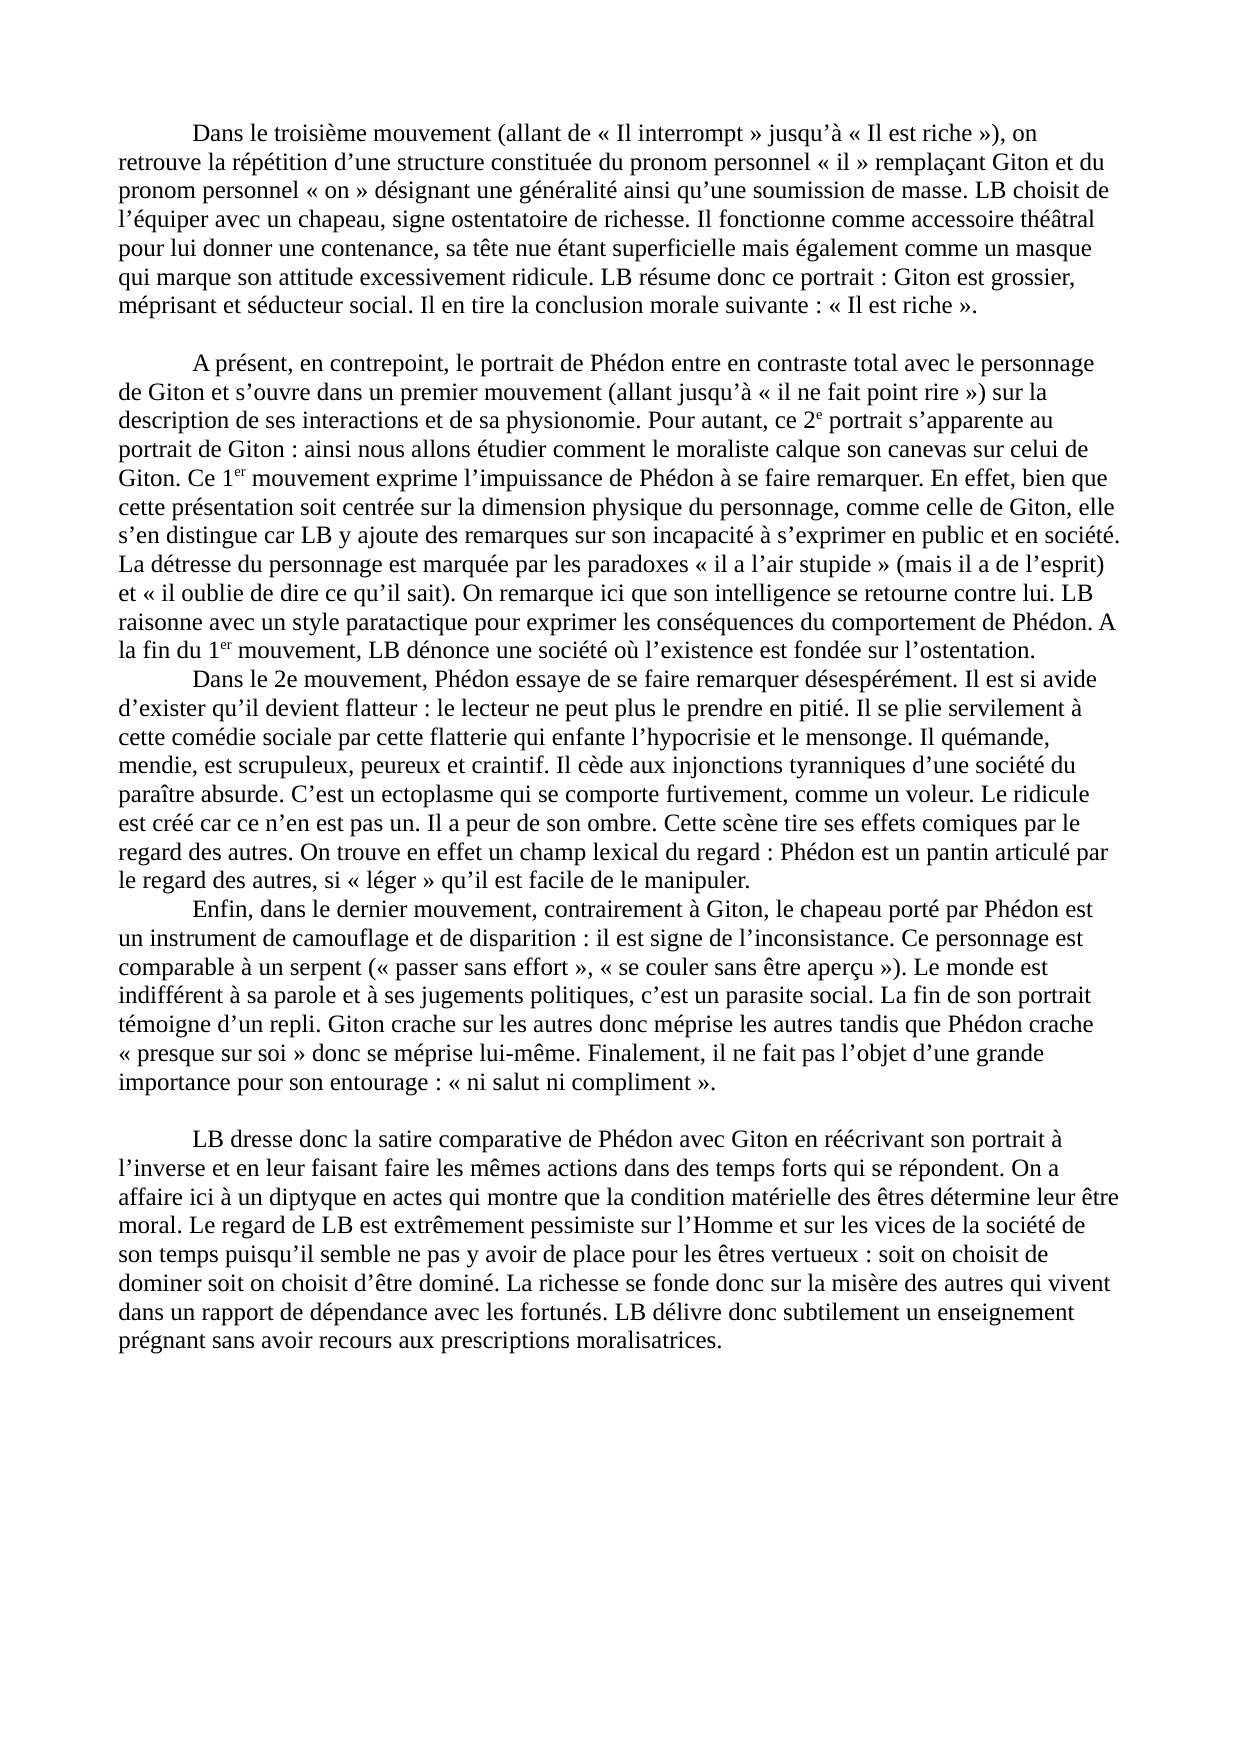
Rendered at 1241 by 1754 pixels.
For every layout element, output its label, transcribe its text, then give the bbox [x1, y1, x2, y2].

text Enfin, dans le dernier mouvement, contrairement à Giton, le chapeau porté par Phédon est un instrument de camouflage et de disparition : il est signe de l’inconsistance. Ce personnage est comparable à un serpent (« passer sans effort », « se couler sans être aperçu »). Le monde est indifférent à sa parole et à ses jugements politiques, c’est un parasite social. La fin de son portrait témoigne d’un repli. Giton crache sur les autres donc méprise les autres tandis que Phédon crache « presque sur soi » donc se méprise lui-même. Finalement, il ne fait pas l’objet d’une grande importance pour son entourage : « ni salut ni compliment ». [118, 894, 1122, 1096]
text A présent, en contrepoint, le portrait de Phédon entre en contraste total avec le personnage de Giton et s’ouvre dans un premier mouvement (allant jusqu’à « il ne fait point rire ») sur la description de ses interactions et de sa physionomie. Pour autant, ce 2e portrait s’apparente au portrait de Giton : ainsi nous allons étudier comment le moraliste calque son canevas sur celui de Giton. Ce 1er mouvement exprime l’impuissance de Phédon à se faire remarquer. En effet, bien que cette présentation soit centrée sur la dimension physique du personnage, comme celle de Giton, elle s’en distingue car LB y ajoute des remarques sur son incapacité à s’exprimer en public et en société. La détresse du personnage est marquée par les paradoxes « il a l’air stupide » (mais il a de l’esprit) et « il oublie de dire ce qu’il sait). On remarque ici que son intelligence se retourne contre lui. LB raisonne avec un style paratactique pour exprimer les conséquences du comportement de Phédon. A la fin du 1er mouvement, LB dénonce une société où l’existence est fondée sur l’ostentation. [118, 348, 1122, 664]
text LB dresse donc la satire comparative de Phédon avec Giton en réécrivant son portrait à l’inverse et en leur faisant faire les mêmes actions dans des temps forts qui se répondent. On a affaire ici à un diptyque en actes qui montre que la condition matérielle des êtres détermine leur être moral. Le regard de LB est extrêmement pessimiste sur l’Homme et sur les vices de la société de son temps puisqu’il semble ne pas y avoir de place pour les êtres vertueux : soit on choisit de dominer soit on choisit d’être dominé. La richesse se fonde donc sur la misère des autres qui vivent dans un rapport de dépendance avec les fortunés. LB délivre donc subtilement un enseignement prégnant sans avoir recours aux prescriptions moralisatrices. [118, 1124, 1122, 1354]
text Dans le 2e mouvement, Phédon essaye de se faire remarquer désespérément. Il est si avide d’exister qu’il devient flatteur : le lecteur ne peut plus le prendre en pitié. Il se plie servilement à cette comédie sociale par cette flatterie qui enfante l’hypocrisie et le mensonge. Il quémande, mendie, est scrupuleux, peureux et craintif. Il cède aux injonctions tyranniques d’une société du paraître absurde. C’est un ectoplasme qui se comporte furtivement, comme un voleur. Le ridicule est créé car ce n’en est pas un. Il a peur de son ombre. Cette scène tire ses effets comiques par le regard des autres. On trouve en effet un champ lexical du regard : Phédon est un pantin articulé par le regard des autres, si « léger » qu’il est facile de le manipuler. [118, 664, 1122, 894]
text Dans le troisième mouvement (allant de « Il interrompt » jusqu’à « Il est riche »), on retrouve la répétition d’une structure constituée du pronom personnel « il » remplaçant Giton et du pronom personnel « on » désignant une généralité ainsi qu’une soumission de masse. LB choisit de l’équiper avec un chapeau, signe ostentatoire de richesse. Il fonctionne comme accessoire théâtral pour lui donner une contenance, sa tête nue étant superficielle mais également comme un masque qui marque son attitude excessivement ridicule. LB résume donc ce portrait : Giton est grossier, méprisant et séducteur social. Il en tire la conclusion morale suivante : « Il est riche ». [118, 118, 1122, 319]
